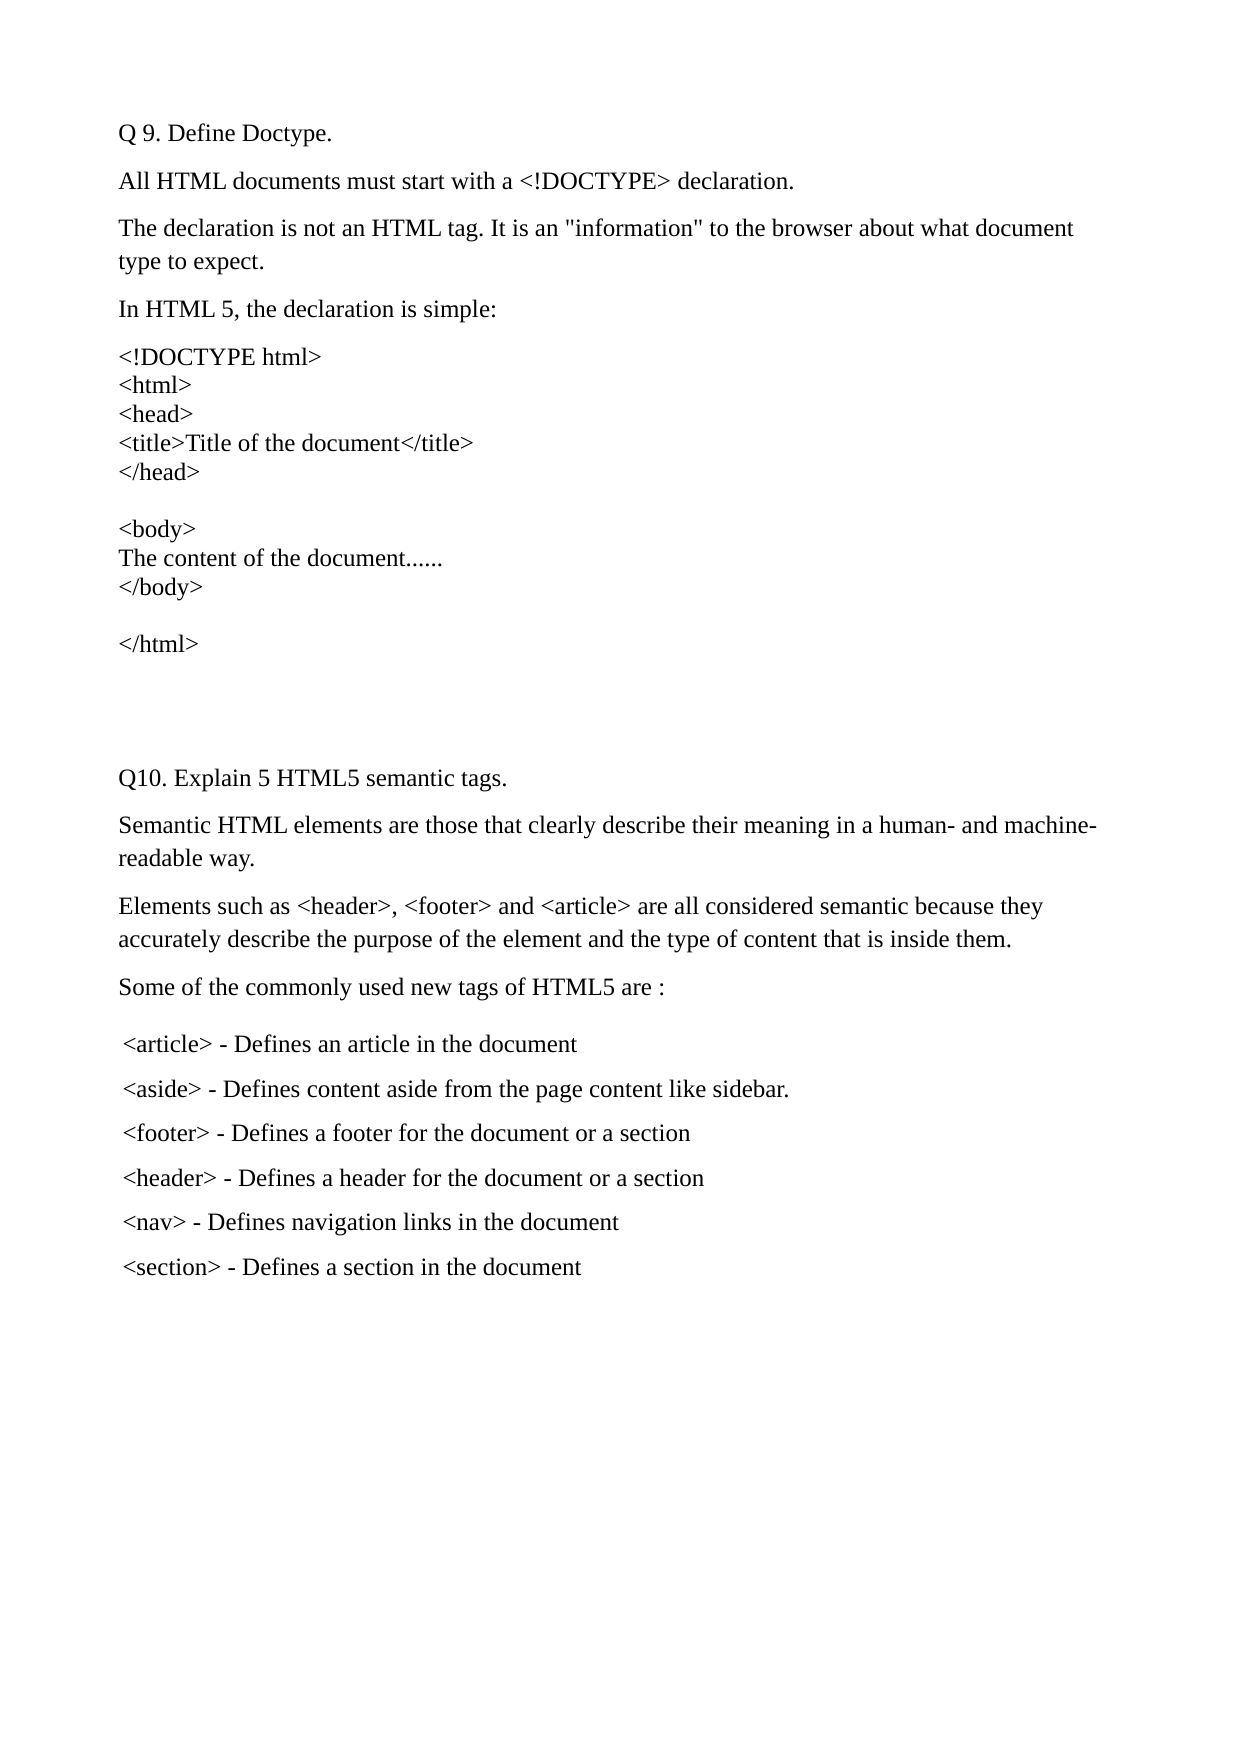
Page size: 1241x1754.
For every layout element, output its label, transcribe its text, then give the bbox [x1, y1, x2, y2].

text <section> - Defines a section in the document [122, 1252, 1122, 1281]
text <header> - Defines a header for the document or a section [122, 1163, 1122, 1192]
text Semantic HTML elements are those that clearly describe their meaning in a human- and machine-readable way. [118, 811, 1122, 872]
text Elements such as <header>, <footer> and <article> are all considered semantic because they accurately describe the purpose of the element and the type of content that is inside them. [118, 891, 1122, 953]
text Q10. Explain 5 HTML5 semantic tags. [118, 763, 1122, 792]
text Q 9. Define Doctype. [118, 118, 1122, 147]
text <!DOCTYPE html> <html> <head> <title>Title of the document</title> </head> <body> The content of the document...... </body> </html> [118, 342, 1122, 658]
text All HTML documents must start with a <!DOCTYPE> declaration. [118, 166, 1122, 194]
text The declaration is not an HTML tag. It is an "information" to the browser about what document type to expect. [118, 213, 1122, 275]
text In HTML 5, the declaration is simple: [118, 294, 1122, 323]
text <article> - Defines an article in the document [122, 1029, 1122, 1058]
text Some of the commonly used new tags of HTML5 are : [118, 972, 1122, 1001]
text <aside> - Defines content aside from the page content like sidebar. [122, 1074, 1122, 1103]
text <nav> - Defines navigation links in the document [122, 1207, 1122, 1236]
text <footer> - Defines a footer for the document or a section [122, 1118, 1122, 1147]
